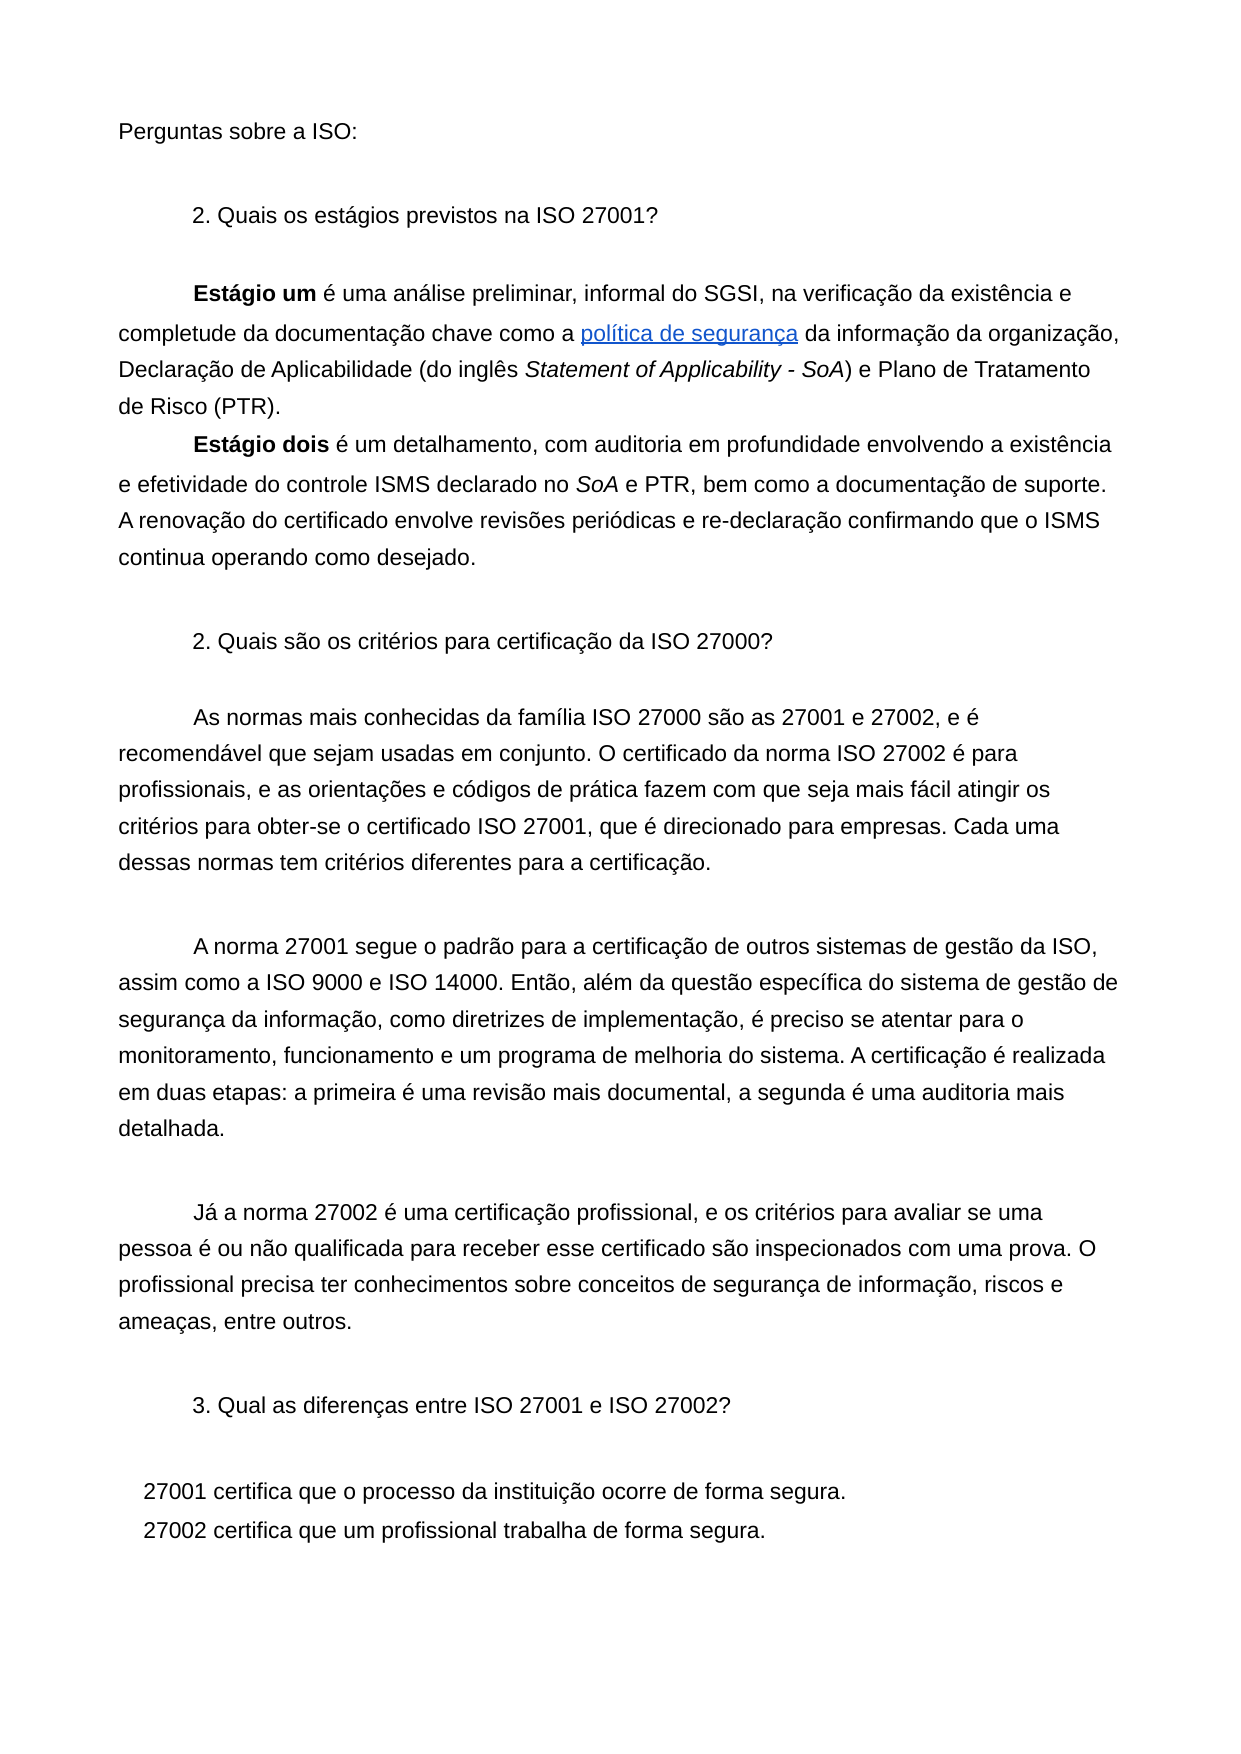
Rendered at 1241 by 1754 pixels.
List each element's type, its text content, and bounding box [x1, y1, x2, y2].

text As normas mais conhecidas da família ISO 27000 são as 27001 e 27002, e é recomendável que sejam usadas em conjunto. O certificado da norma ISO 27002 é para profissionais, e as orientações e códigos de prática fazem com que seja mais fácil atingir os critérios para obter-se o certificado ISO 27001, que é direcionado para empresas. Cada uma dessas normas tem critérios diferentes para a certificação. [118, 704, 1122, 875]
list 2. Quais os estágios previstos na ISO 27001? [162, 202, 1122, 228]
text Estágio dois é um detalhamento, com auditoria em profundidade envolvendo a existência e efetividade do controle ISMS declarado no SoA e PTR, bem como a documentação de suporte. A renovação do certificado envolve revisões periódicas e re-declaração confirmando que o ISMS continua operando como desejado. [118, 429, 1122, 570]
text 27002 certifica que um profissional trabalha de forma segura. [118, 1515, 1122, 1544]
text Perguntas sobre a ISO: [118, 118, 1122, 144]
text A norma 27001 segue o padrão para a certificação de outros sistemas de gestão da ISO, assim como a ISO 9000 e ISO 14000. Então, além da questão específica do sistema de gestão de segurança da informação, como diretrizes de implementação, é preciso se atentar para o monitoramento, funcionamento e um programa de melhoria do sistema. A certificação é realizada em duas etapas: a primeira é uma revisão mais documental, a segunda é uma auditoria mais detalhada. [118, 933, 1122, 1141]
text 2. Quais são os critérios para certificação da ISO 27000? [118, 628, 1122, 654]
text 3. Qual as diferenças entre ISO 27001 e ISO 27002? [118, 1392, 1122, 1418]
text 27001 certifica que o processo da instituição ocorre de forma segura. [118, 1476, 1122, 1504]
text Já a norma 27002 é uma certificação profissional, e os critérios para avaliar se uma pessoa é ou não qualificada para receber esse certificado são inspecionados com uma prova. O profissional precisa ter conhecimentos sobre conceitos de segurança de informação, riscos e ameaças, entre outros. [118, 1199, 1122, 1334]
text Estágio um é uma análise preliminar, informal do SGSI, na verificação da existência e completude da documentação chave como a política de segurança da informação da organização, Declaração de Aplicabilidade (do inglês Statement of Applicability - SoA) e Plano de Tratamento de Risco (PTR). [118, 278, 1122, 419]
